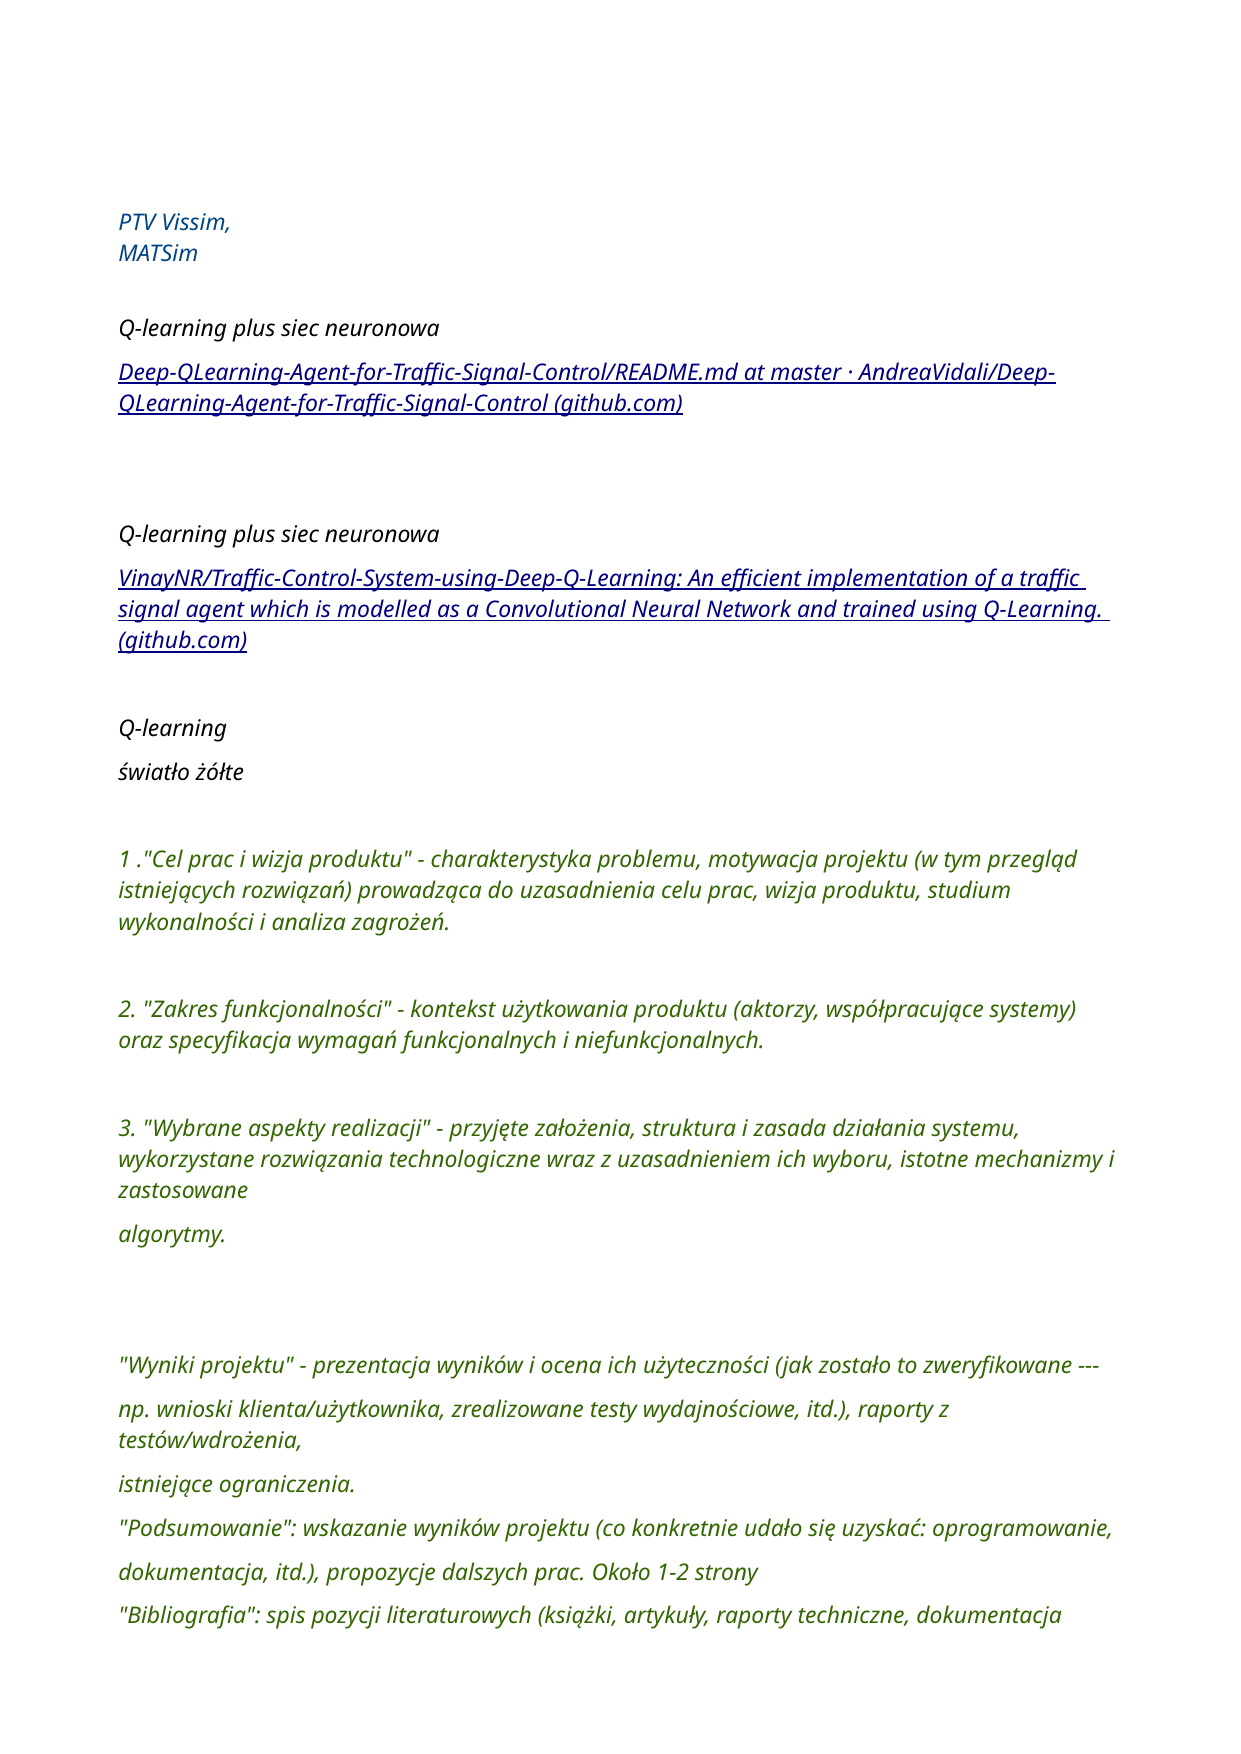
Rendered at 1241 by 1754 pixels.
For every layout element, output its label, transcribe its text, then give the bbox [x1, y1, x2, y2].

text MATSim [118, 237, 1122, 268]
text dokumentacja, itd.), propozycje dalszych prac. Około 1-2 strony [118, 1556, 1122, 1587]
text 1 ."Cel prac i wizja produktu" - charakterystyka problemu, motywacja projektu (w tym przegląd istniejących rozwiązań) prowadząca do uzasadnienia celu prac, wizja produktu, studium wykonalności i analiza zagrożeń. [118, 843, 1122, 937]
text Q-learning plus siec neuronowa [118, 312, 1122, 343]
text algorytmy. [118, 1218, 1122, 1249]
text istniejące ograniczenia. [118, 1468, 1122, 1499]
text 2. "Zakres funkcjonalności" - kontekst użytkowania produktu (aktorzy, współpracujące systemy) oraz specyfikacja wymagań funkcjonalnych i niefunkcjonalnych. [118, 993, 1122, 1056]
text "Podsumowanie": wskazanie wyników projektu (co konkretnie udało się uzyskać: oprogramowanie, [118, 1512, 1122, 1543]
text VinayNR/Traffic-Control-System-using-Deep-Q-Learning: An efficient implementation of a traffic signal agent which is modelled as a Convolutional Neural Network and trained using Q-Learning. (github.com) [118, 562, 1122, 656]
text "Wyniki projektu" - prezentacja wyników i ocena ich użyteczności (jak zostało to zweryfikowane --- [118, 1349, 1122, 1381]
text Deep-QLearning-Agent-for-Traffic-Signal-Control/README.md at master · AndreaVidali/Deep-QLearning-Agent-for-Traffic-Signal-Control (github.com) [118, 356, 1122, 418]
text np. wnioski klienta/użytkownika, zrealizowane testy wydajnościowe, itd.), raporty z testów/wdrożenia, [118, 1393, 1122, 1456]
text Q-learning plus siec neuronowa [118, 518, 1122, 549]
text Q-learning [118, 712, 1122, 743]
text PTV Vissim, [118, 206, 1122, 237]
text światło żółte [118, 756, 1122, 787]
text 3. "Wybrane aspekty realizacji" - przyjęte założenia, struktura i zasada działania systemu, wykorzystane rozwiązania technologiczne wraz z uzasadnieniem ich wyboru, istotne mechanizmy i zastosowane [118, 1112, 1122, 1206]
text "Bibliografia": spis pozycji literaturowych (książki, artykuły, raporty techniczne, dokumentacja [118, 1599, 1122, 1631]
